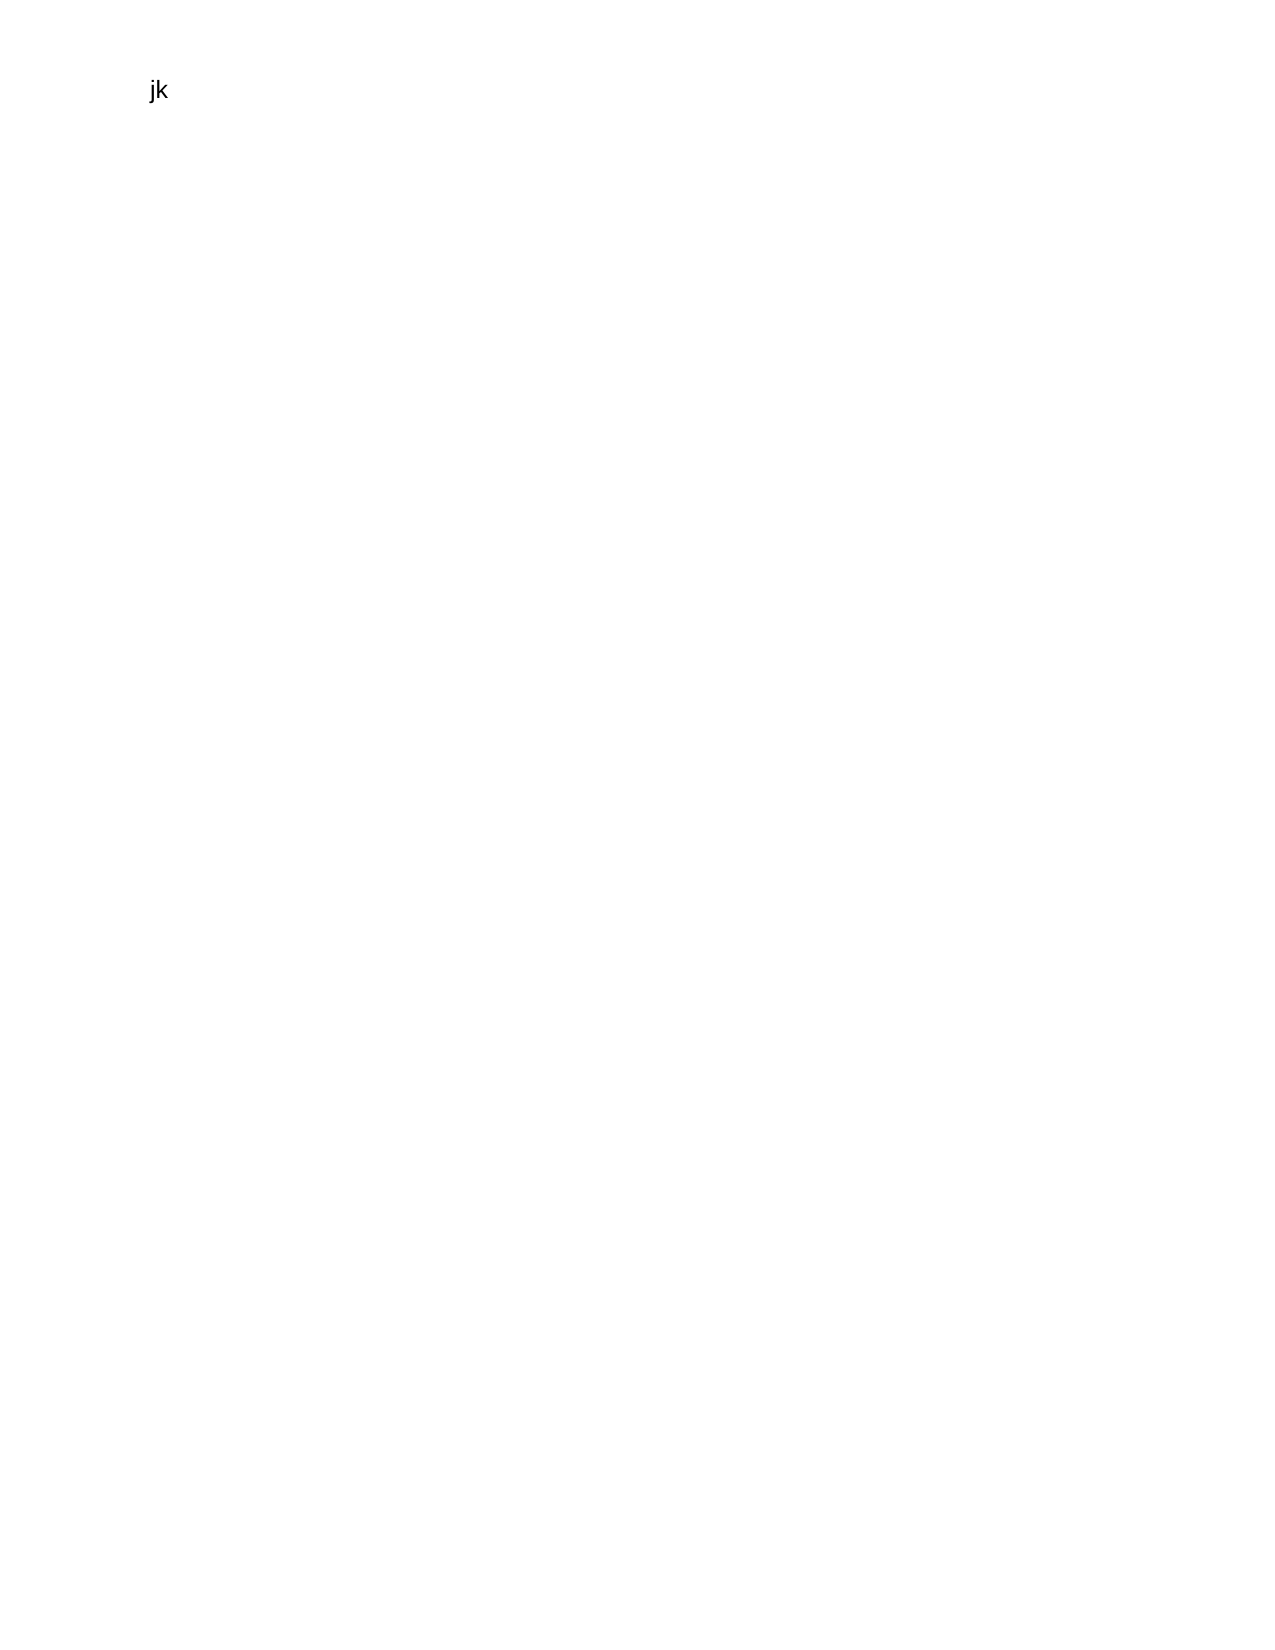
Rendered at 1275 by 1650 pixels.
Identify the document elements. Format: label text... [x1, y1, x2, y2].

text jk [150, 75, 1125, 104]
